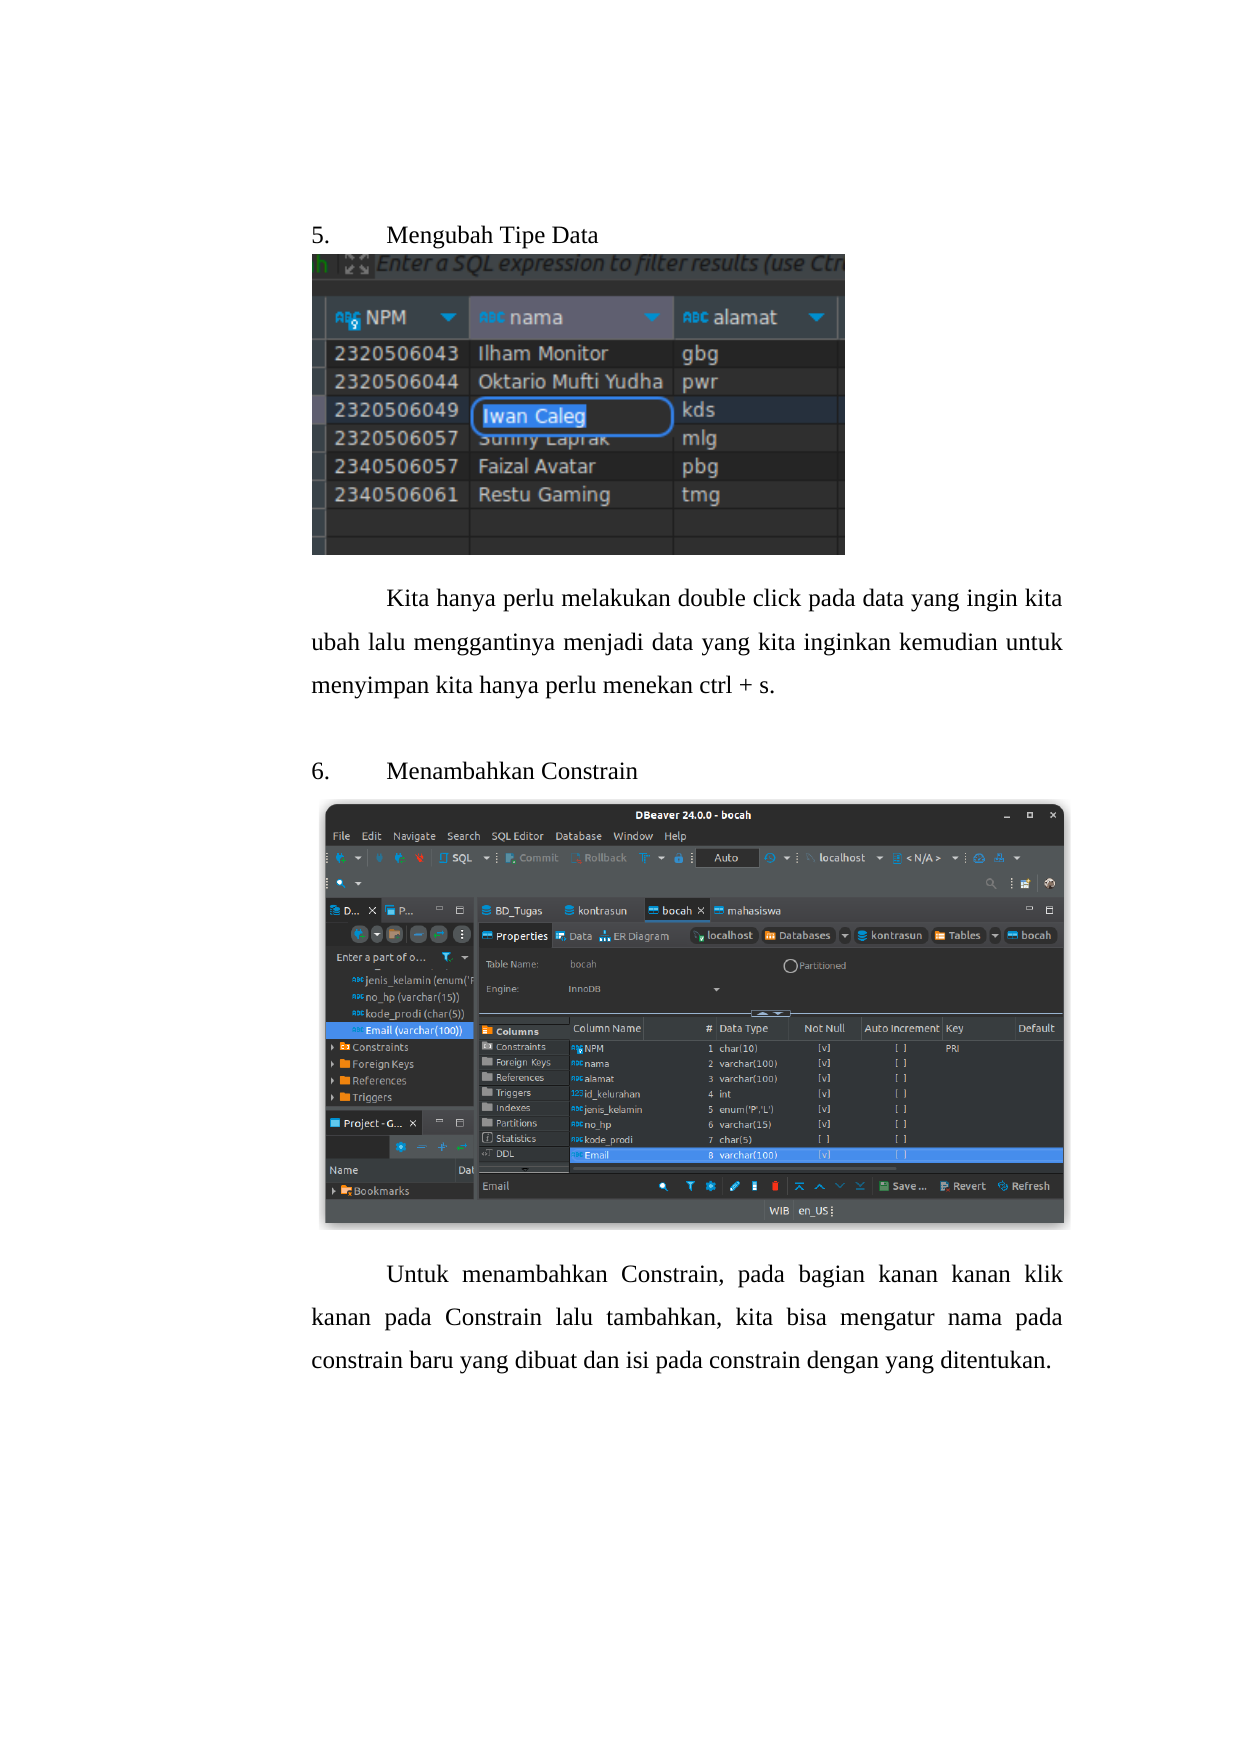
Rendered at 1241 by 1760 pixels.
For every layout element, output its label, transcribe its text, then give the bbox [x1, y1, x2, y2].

list Menambahkan Constrain [311, 756, 1063, 785]
list Mengubah Tipe Data [311, 220, 1063, 249]
picture [312, 254, 845, 555]
list Kita hanya perlu melakukan double click pada data yang ingin kita ubah lalu menggantinya menjadi data yang kita inginkan kemudian untuk menyimpan kita hanya perlu menekan ctrl + s. [311, 263, 1063, 698]
picture [318, 799, 1071, 1230]
list Untuk menambahkan Constrain, pada bagian kanan kanan klik kanan pada Constrain lalu tambahkan, kita bisa mengatur nama pada constrain baru yang dibuat dan isi pada constrain dengan yang ditentukan. [311, 799, 1063, 1374]
